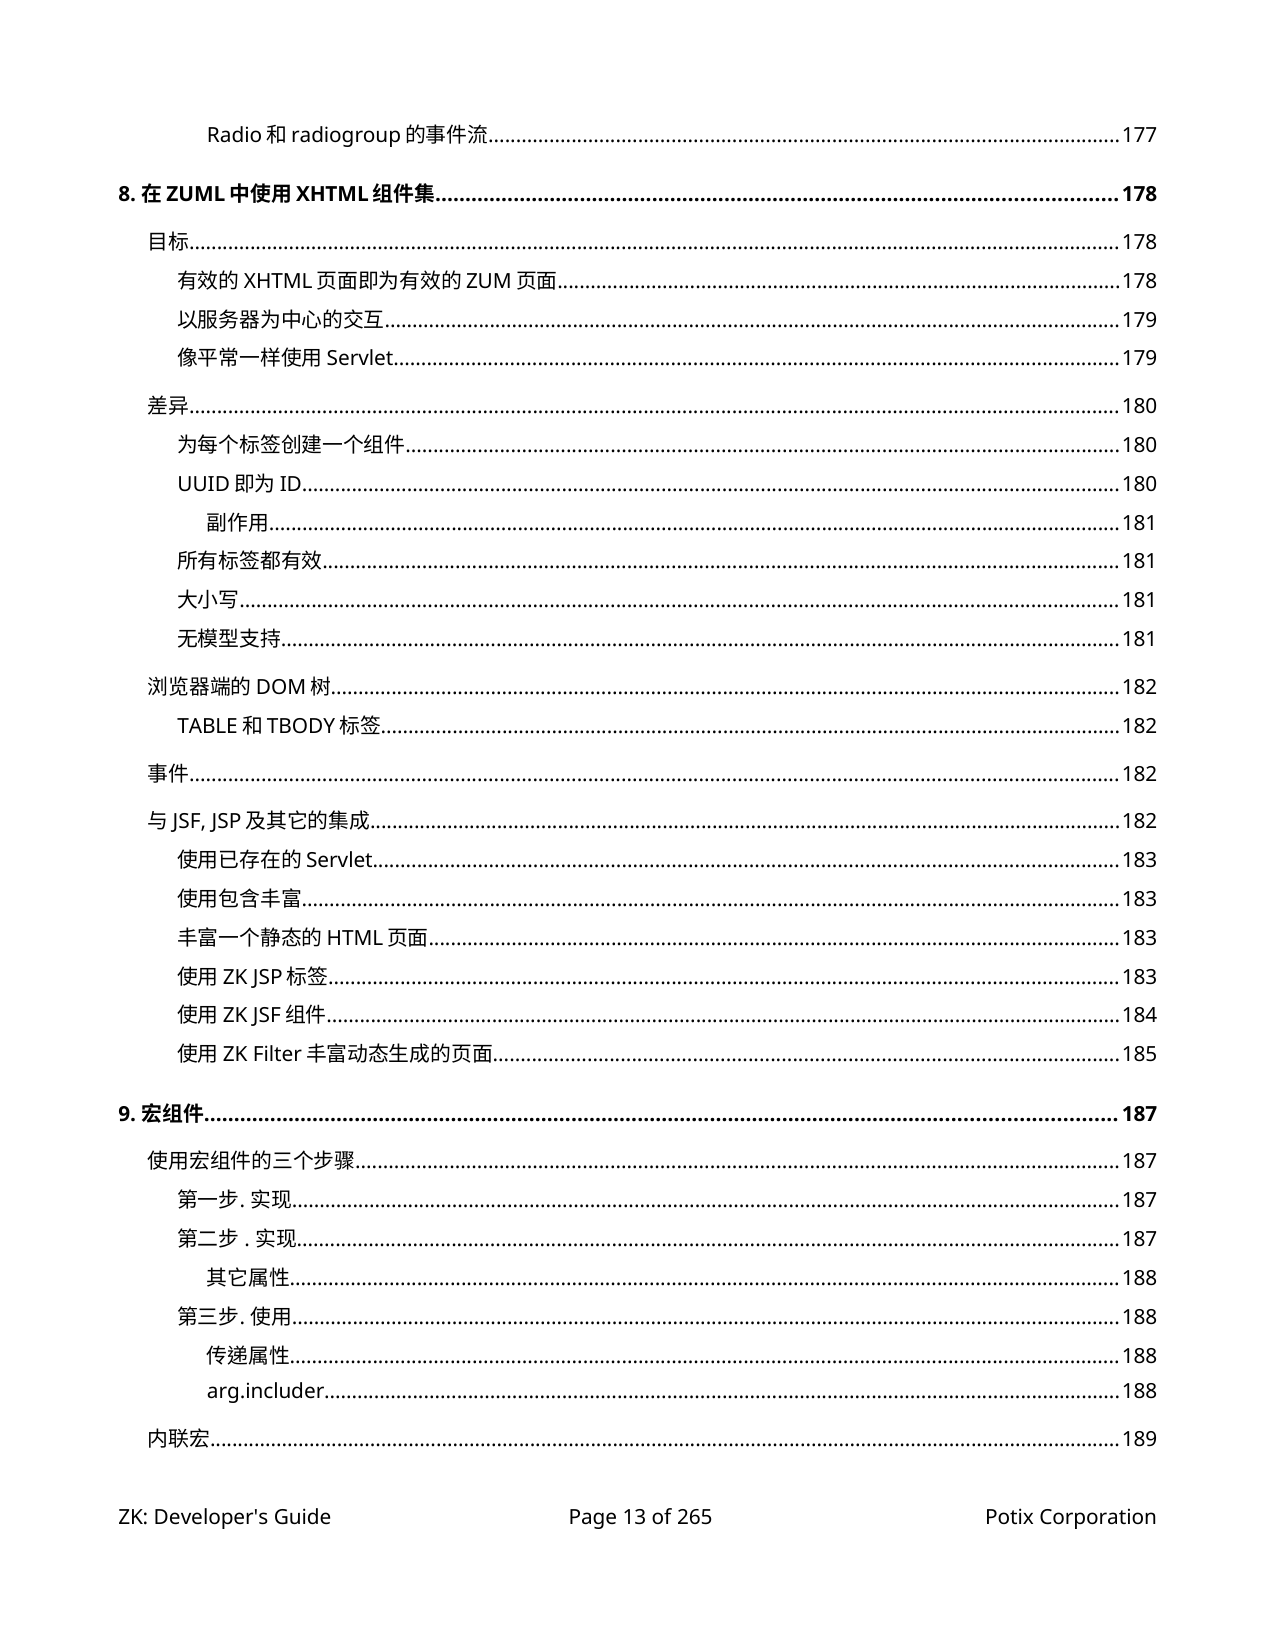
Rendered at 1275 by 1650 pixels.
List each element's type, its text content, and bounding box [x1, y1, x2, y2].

text 传递属性 188 [207, 1339, 1157, 1369]
text 所有标签都有效 181 [177, 545, 1157, 575]
text UUID即为ID 180 [177, 467, 1157, 497]
text 无模型支持 181 [177, 623, 1157, 653]
text 副作用 181 [207, 506, 1157, 536]
text 使用包含丰富 183 [177, 882, 1157, 912]
text 与JSF, JSP及其它的集成 182 [148, 805, 1157, 835]
text TABLE和TBODY标签 182 [177, 709, 1157, 739]
text 差异 180 [148, 389, 1157, 419]
text 目标 178 [148, 225, 1157, 255]
text 浏览器端的DOM树 182 [148, 670, 1157, 700]
text 有效的XHTML页面即为有效的ZUM页面 178 [177, 264, 1157, 294]
text 使用已存在的Servlet 183 [177, 843, 1157, 873]
text 第三步. 使用 188 [177, 1300, 1157, 1330]
text 事件 182 [148, 757, 1157, 787]
text 其它属性 188 [207, 1262, 1157, 1292]
text 大小写 181 [177, 584, 1157, 614]
text 以服务器为中心的交互 179 [177, 303, 1157, 333]
text 第二步 . 实现 187 [177, 1223, 1157, 1253]
text 丰富一个静态的HTML页面 183 [177, 921, 1157, 951]
text 使用ZK JSP标签 183 [177, 960, 1157, 990]
text 为每个标签创建一个组件 180 [177, 428, 1157, 458]
text 使用ZK Filter丰富动态生成的页面 185 [177, 1038, 1157, 1068]
text 像平常一样使用Servlet 179 [177, 342, 1157, 372]
text 8. 在ZUML中使用XHTML组件集 178 [118, 178, 1157, 208]
text 内联宏 189 [148, 1422, 1157, 1452]
text 第一步. 实现 187 [177, 1184, 1157, 1214]
text 使用宏组件的三个步骤 187 [148, 1145, 1157, 1175]
text 9. 宏组件 187 [118, 1097, 1157, 1127]
text Radio和radiogroup的事件流 177 [207, 118, 1157, 148]
text 使用ZK JSF组件 184 [177, 999, 1157, 1029]
text arg.includer 188 [207, 1376, 1157, 1404]
